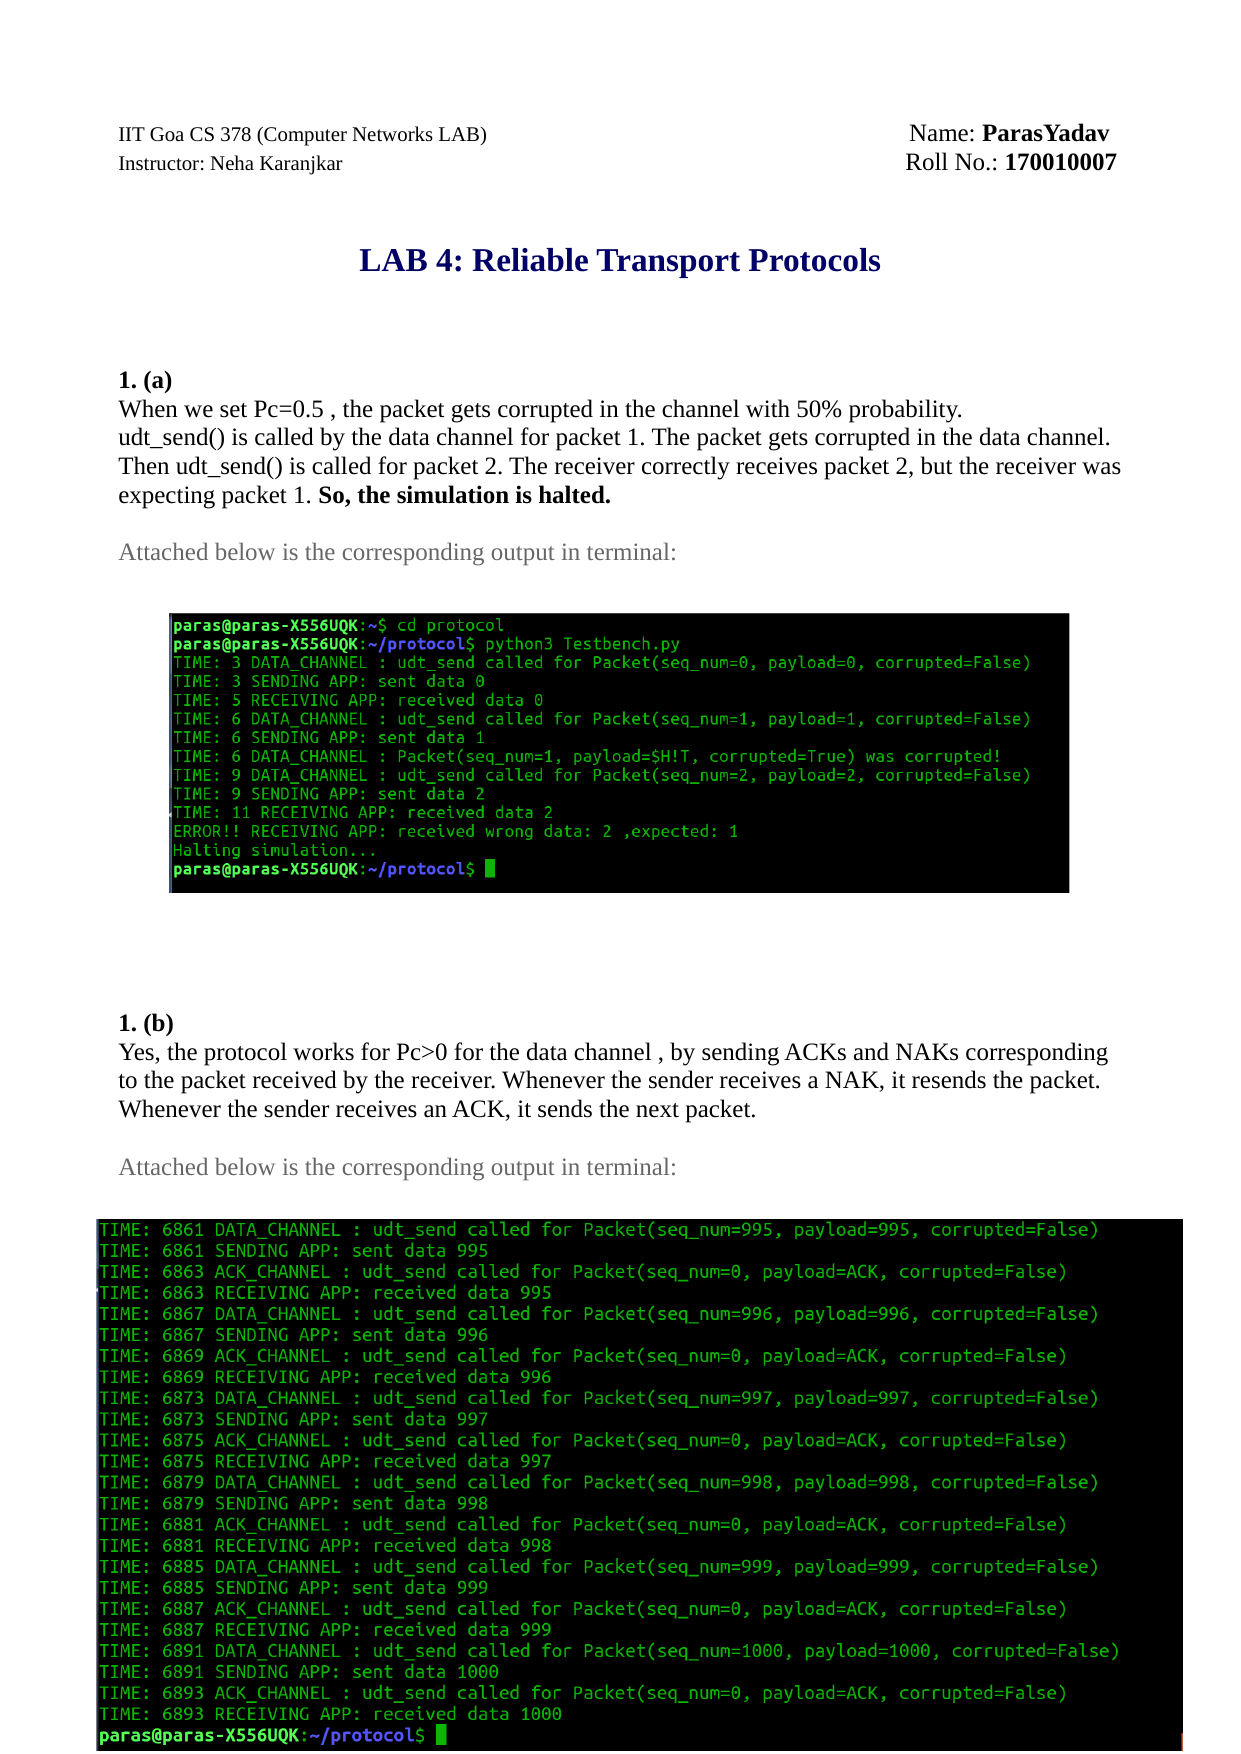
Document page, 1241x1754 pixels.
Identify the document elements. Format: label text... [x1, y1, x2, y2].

text IIT Goa CS 378 (Computer Networks LAB) Name: ParasYadav [118, 118, 1122, 147]
text 1. (a) [118, 365, 1122, 394]
text LAB 4: Reliable Transport Protocols [118, 240, 1122, 279]
picture [169, 613, 435, 648]
text Then udt_send() is called for packet 2. The receiver correctly receives packet 2, but the receiver was expecting packet 1. So, the simulation is halted. [118, 451, 1122, 509]
text Instructor: Neha Karanjkar Roll No.: 170010007 [118, 147, 1122, 176]
text 1. (b) [118, 1008, 1122, 1037]
text udt_send() is called by the data channel for packet 1. The packet gets corrupted in the data channel. [118, 422, 1122, 451]
text When we set Pc=0.5 , the packet gets corrupted in the channel with 50% probability. [118, 394, 1122, 422]
text Yes, the protocol works for Pc>0 for the data channel , by sending ACKs and NAKs corresponding to the packet received by the receiver. Whenever the sender receives a NAK, it resends the packet. Whenever the sender receives an ACK, it sends the next packet. [118, 1037, 1122, 1123]
text Attached below is the corresponding output in terminal: [118, 1152, 1122, 1181]
picture [96, 1219, 1165, 1751]
text Attached below is the corresponding output in terminal: [118, 537, 1122, 566]
